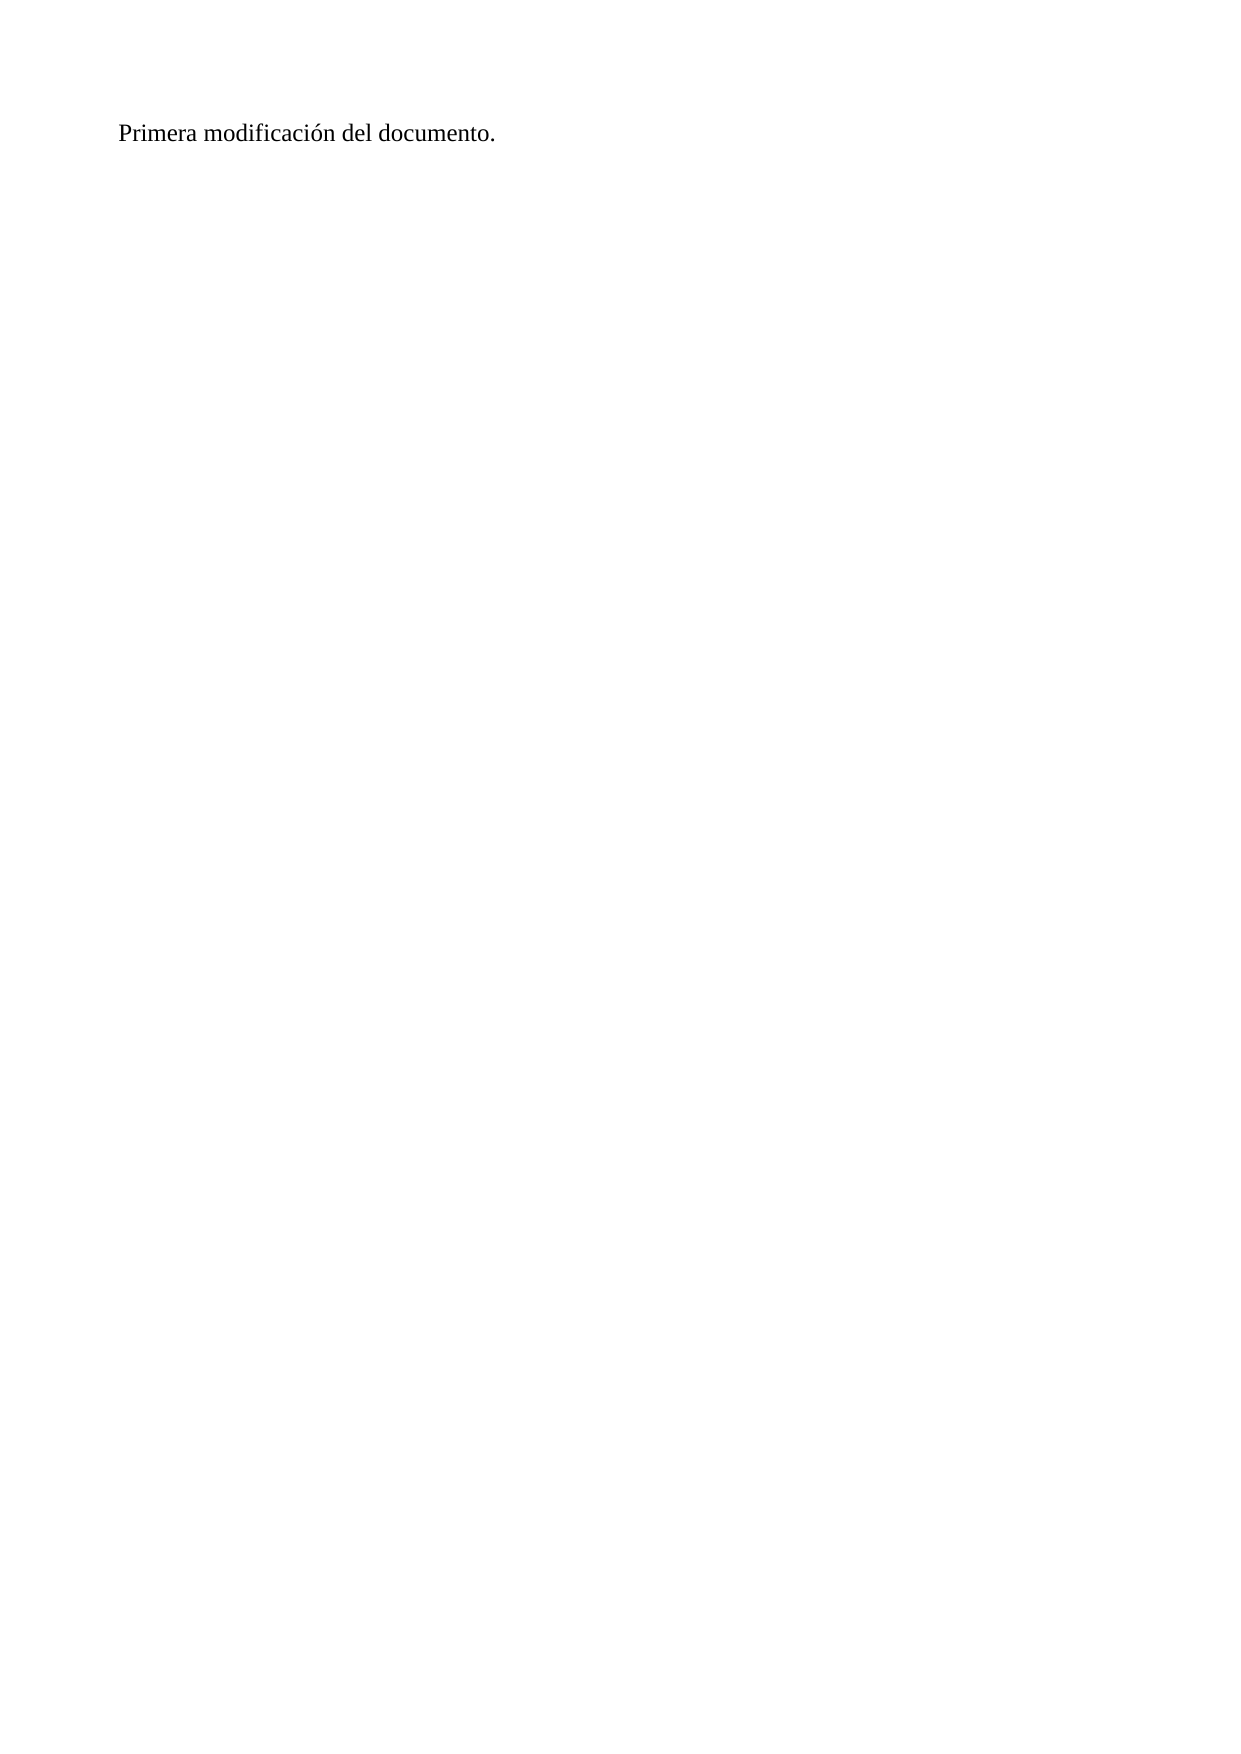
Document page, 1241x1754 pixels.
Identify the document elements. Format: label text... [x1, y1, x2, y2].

text Primera modificación del documento. [118, 118, 1122, 147]
